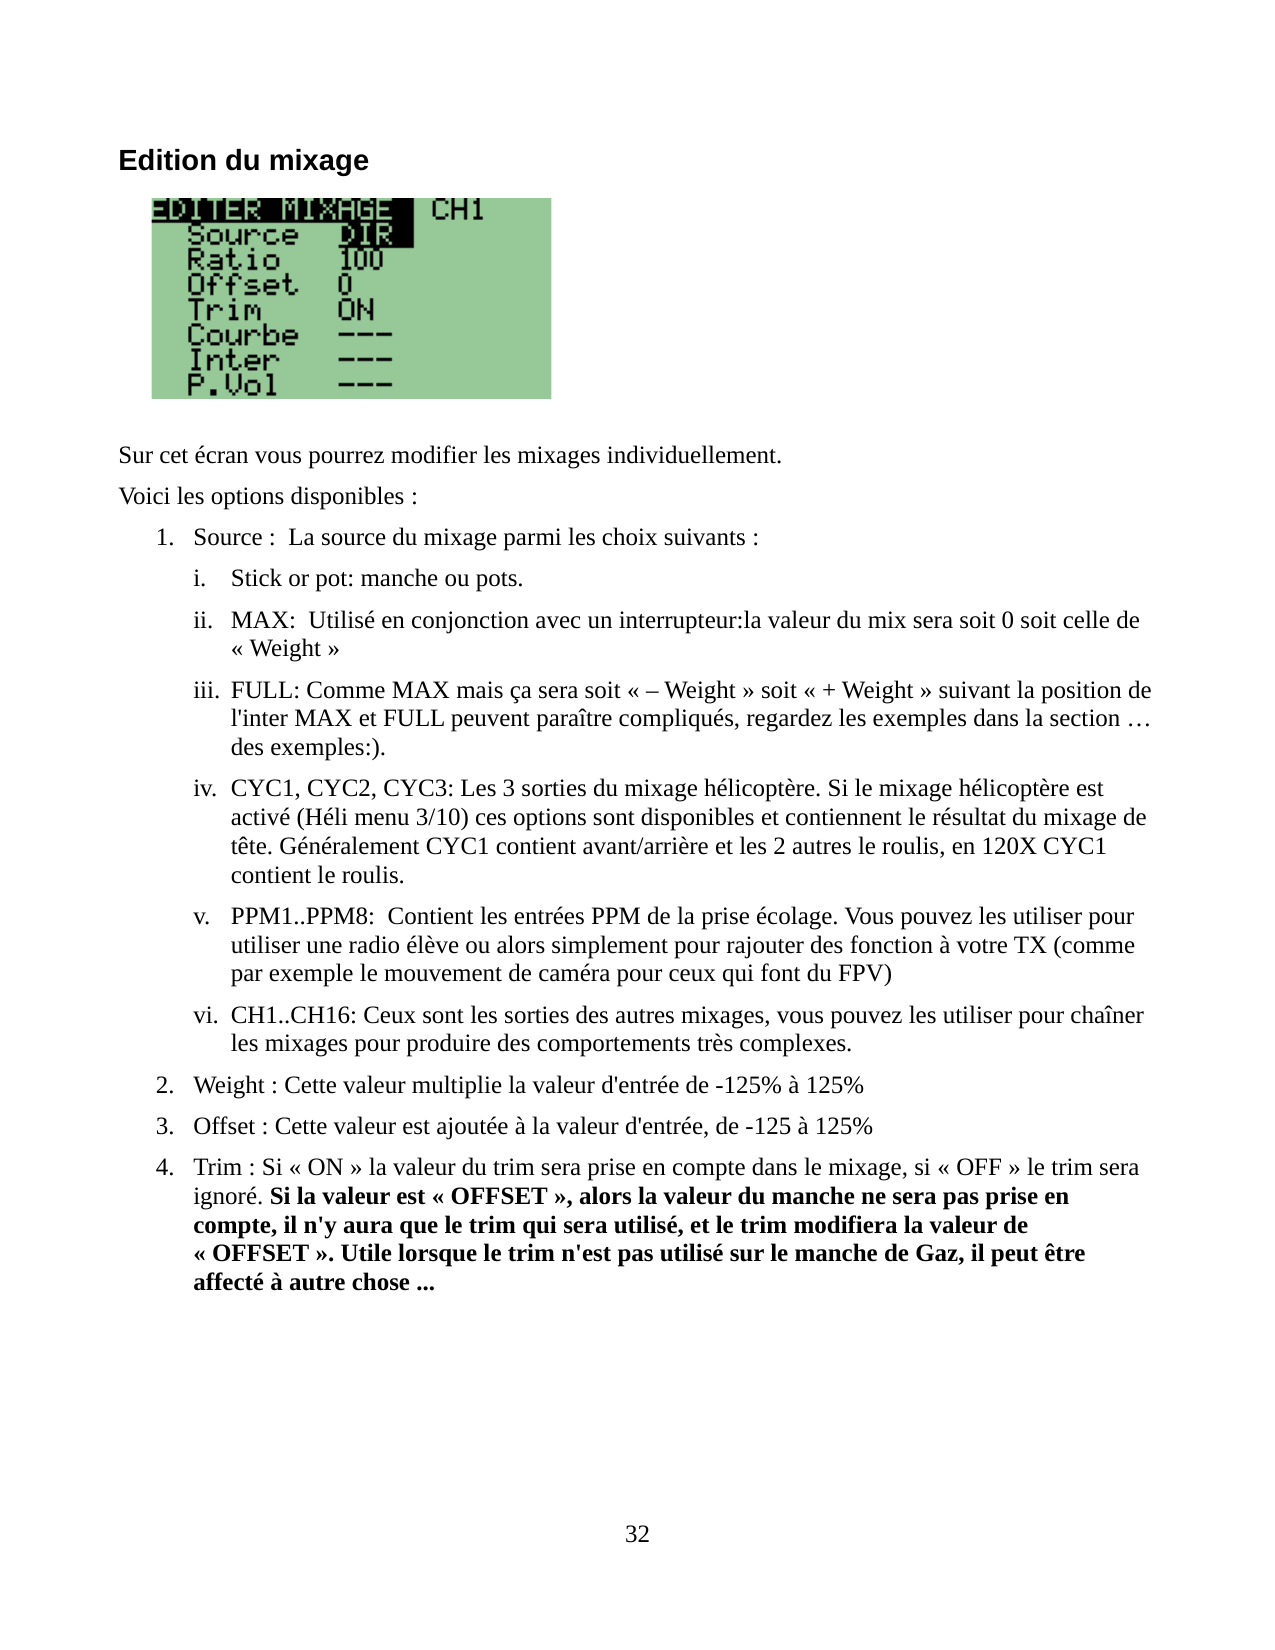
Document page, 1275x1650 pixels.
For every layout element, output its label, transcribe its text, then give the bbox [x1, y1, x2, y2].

list CH1..CH16: Ceux sont les sorties des autres mixages, vous pouvez les utiliser pour chaîner les mixages pour produire des comportements très complexes. [193, 1000, 1157, 1057]
list Source : La source du mixage parmi les choix suivants : [156, 522, 1157, 551]
list Weight : Cette valeur multiplie la valeur d'entrée de -125% à 125% [156, 1070, 1157, 1098]
list MAX: Utilisé en conjonction avec un interrupteur:la valeur du mix sera soit 0 soit celle de « Weight » [193, 605, 1157, 662]
list Stick or pot: manche ou pots. [193, 563, 1157, 592]
text Voici les options disponibles : [118, 481, 1157, 510]
text Sur cet écran vous pourrez modifier les mixages individuellement. [118, 440, 1157, 468]
picture [151, 198, 552, 399]
list PPM1..PPM8: Contient les entrées PPM de la prise écolage. Vous pouvez les utiliser pour utiliser une radio élève ou alors simplement pour rajouter des fonction à votre TX (comme par exemple le mouvement de caméra pour ceux qui font du FPV) [193, 901, 1157, 987]
list Trim : Si « ON » la valeur du trim sera prise en compte dans le mixage, si « OFF » le trim sera ignoré. Si la valeur est « OFFSET », alors la valeur du manche ne sera pas prise en compte, il n'y aura que le trim qui sera utilisé, et le trim modifiera la valeur de « OFFSET ». Utile lorsque le trim n'est pas utilisé sur le manche de Gaz, il peut être affecté à autre chose ... [156, 1152, 1157, 1296]
list CYC1, CYC2, CYC3: Les 3 sorties du mixage hélicoptère. Si le mixage hélicoptère est activé (Héli menu 3/10) ces options sont disponibles et contiennent le résultat du mixage de tête. Généralement CYC1 contient avant/arrière et les 2 autres le roulis, en 120X CYC1 contient le roulis. [193, 773, 1157, 888]
list FULL: Comme MAX mais ça sera soit « – Weight » soit « + Weight » suivant la position de l'inter MAX et FULL peuvent paraître compliqués, regardez les exemples dans la section … des exemples:). [193, 675, 1157, 761]
list Offset : Cette valeur est ajoutée à la valeur d'entrée, de -125 à 125% [156, 1111, 1157, 1140]
subtitle Edition du mixage [118, 143, 1157, 177]
